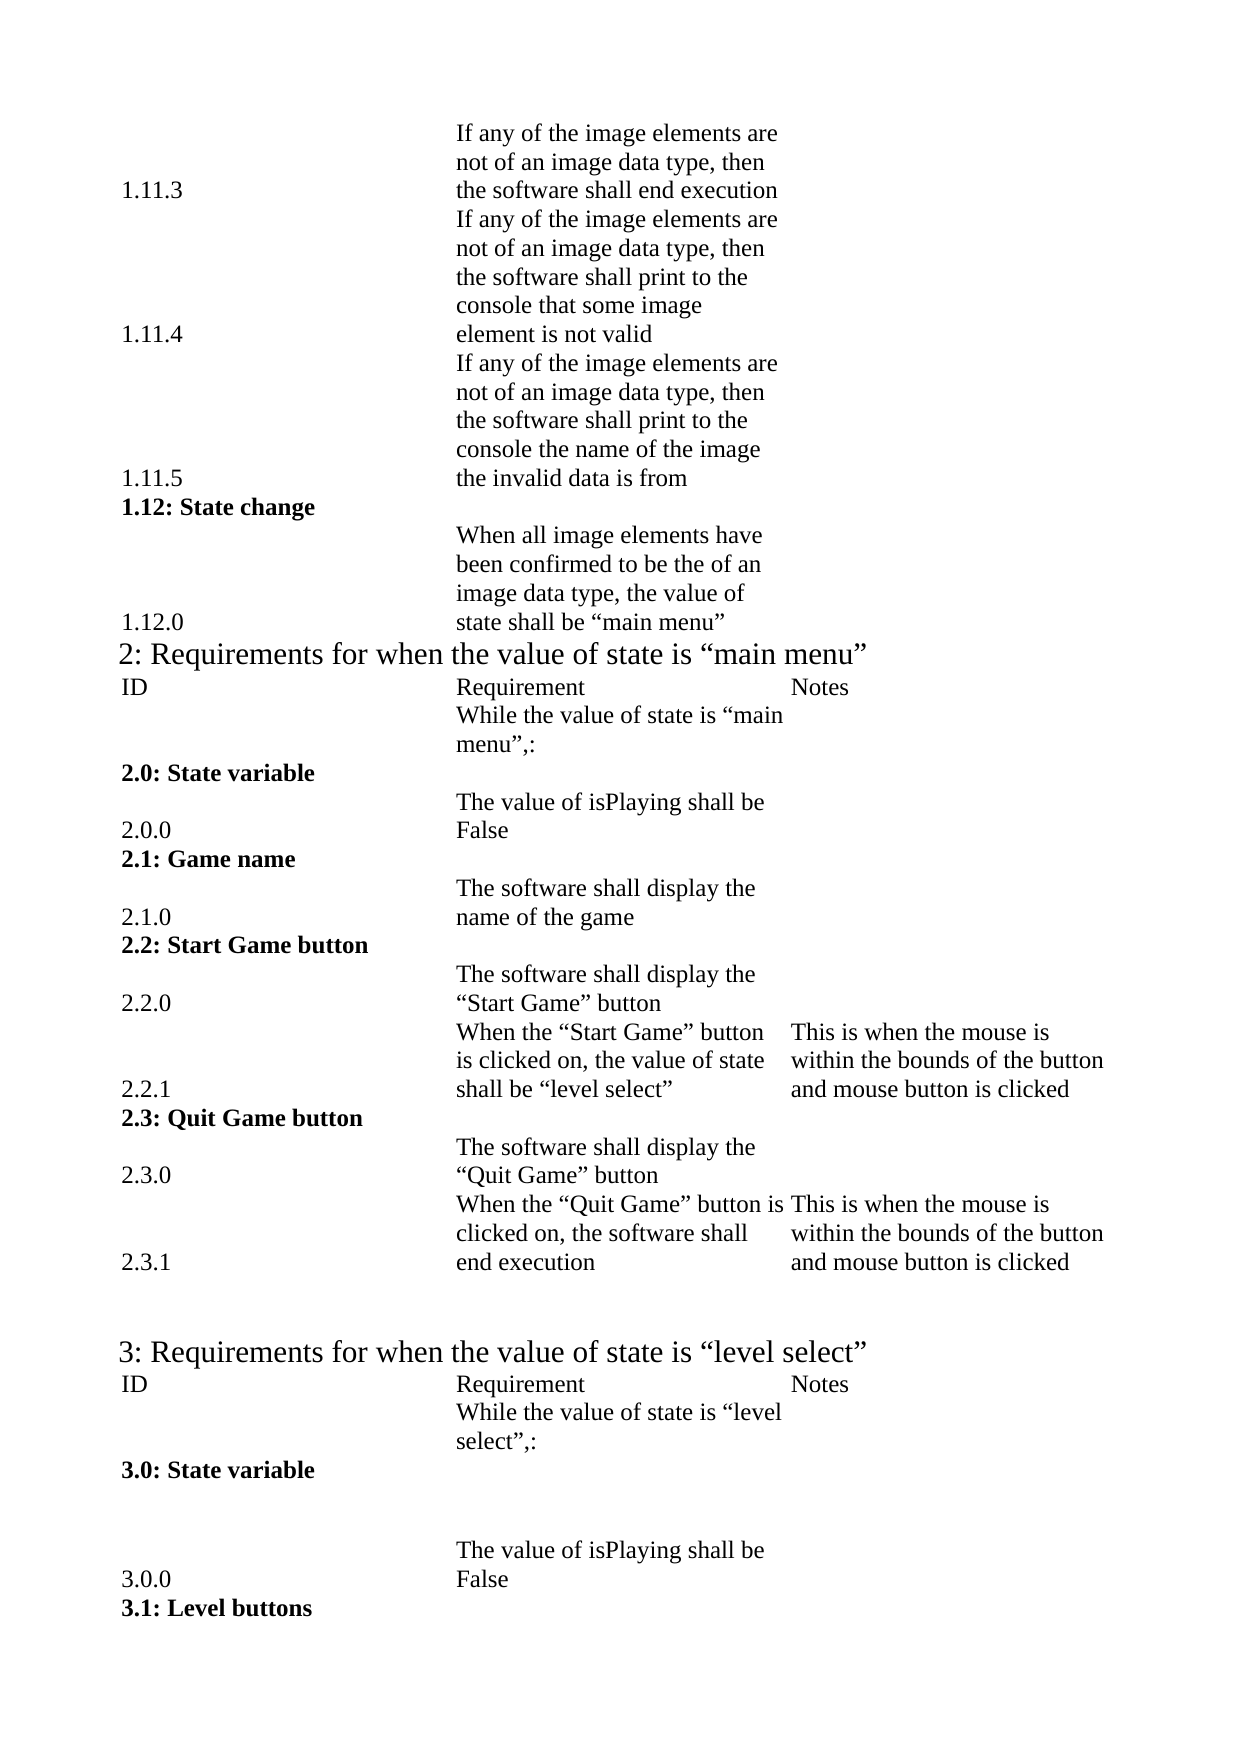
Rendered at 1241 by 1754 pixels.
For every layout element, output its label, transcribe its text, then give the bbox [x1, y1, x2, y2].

table_cell 2.2: Start Game button [118, 930, 1122, 959]
table_cell The value of isPlaying shall be False [453, 787, 787, 844]
table_cell 2.0: State variable [118, 758, 1122, 787]
table_cell 1.12.0 [118, 521, 453, 636]
table_cell [788, 1398, 1122, 1455]
table_cell 2.2.0 [118, 959, 453, 1017]
table_cell 3.0.0 [118, 1484, 453, 1593]
table_cell [453, 1103, 787, 1132]
table_cell 1.11.4 [118, 204, 453, 348]
table_cell This is when the mouse is within the bounds of the button and mouse button is clicked [788, 1189, 1122, 1275]
table_cell [788, 521, 1122, 636]
table_cell 2.3.0 [118, 1132, 453, 1189]
table_cell [788, 1132, 1122, 1189]
table_cell [788, 787, 1122, 844]
table_cell 2.0.0 [118, 787, 453, 844]
table_cell 2.2.1 [118, 1017, 453, 1103]
table_header ID [118, 1369, 453, 1397]
table_cell [118, 1398, 453, 1455]
table_cell When the “Quit Game” button is clicked on, the software shall end execution [453, 1189, 787, 1275]
table_header Notes [788, 672, 1122, 700]
table_cell When the “Start Game” button is clicked on, the value of state shall be “level select” [453, 1017, 787, 1103]
table_cell When all image elements have been confirmed to be the of an image data type, the value of state shall be “main menu” [453, 521, 787, 636]
table_header Notes [788, 1369, 1122, 1397]
table_cell While the value of state is “level select”,: [453, 1398, 787, 1455]
table_header Requirement [453, 672, 787, 700]
table_cell [788, 348, 1122, 492]
table_cell The software shall display the “Start Game” button [453, 959, 787, 1017]
text 2: Requirements for when the value of state is “main menu” [118, 636, 1122, 672]
table_cell [788, 873, 1122, 930]
table_cell If any of the image elements are not of an image data type, then the software shall end execution [453, 118, 787, 204]
table_cell 3.1: Level buttons [118, 1593, 1122, 1622]
table_cell [788, 1103, 1122, 1132]
table_cell 2.1.0 [118, 873, 453, 930]
table_cell 2.3: Quit Game button [118, 1103, 453, 1132]
table_cell 2.3.1 [118, 1189, 453, 1275]
table_header Requirement [453, 1369, 787, 1397]
text 3: Requirements for when the value of state is “level select” [118, 1333, 1122, 1369]
table_cell 1.11.5 [118, 348, 453, 492]
table_cell [118, 700, 453, 758]
table_cell While the value of state is “main menu”,: [453, 700, 787, 758]
table_cell The software shall display the “Quit Game” button [453, 1132, 787, 1189]
table_cell [788, 204, 1122, 348]
table_cell 3.0: State variable [118, 1455, 1122, 1484]
table_cell The software shall display the name of the game [453, 873, 787, 930]
table_cell [788, 959, 1122, 1017]
table_header ID [118, 672, 453, 700]
table_cell This is when the mouse is within the bounds of the button and mouse button is clicked [788, 1017, 1122, 1103]
table_cell 1.12: State change [118, 492, 1122, 521]
table_cell The value of isPlaying shall be False [453, 1484, 787, 1593]
table_cell 1.11.3 [118, 118, 453, 204]
table_cell [788, 118, 1122, 204]
table_cell [788, 1484, 1122, 1593]
table_cell [788, 700, 1122, 758]
table_cell If any of the image elements are not of an image data type, then the software shall print to the console that some image element is not valid [453, 204, 787, 348]
table_cell If any of the image elements are not of an image data type, then the software shall print to the console the name of the image the invalid data is from [453, 348, 787, 492]
table_cell 2.1: Game name [118, 844, 1122, 873]
